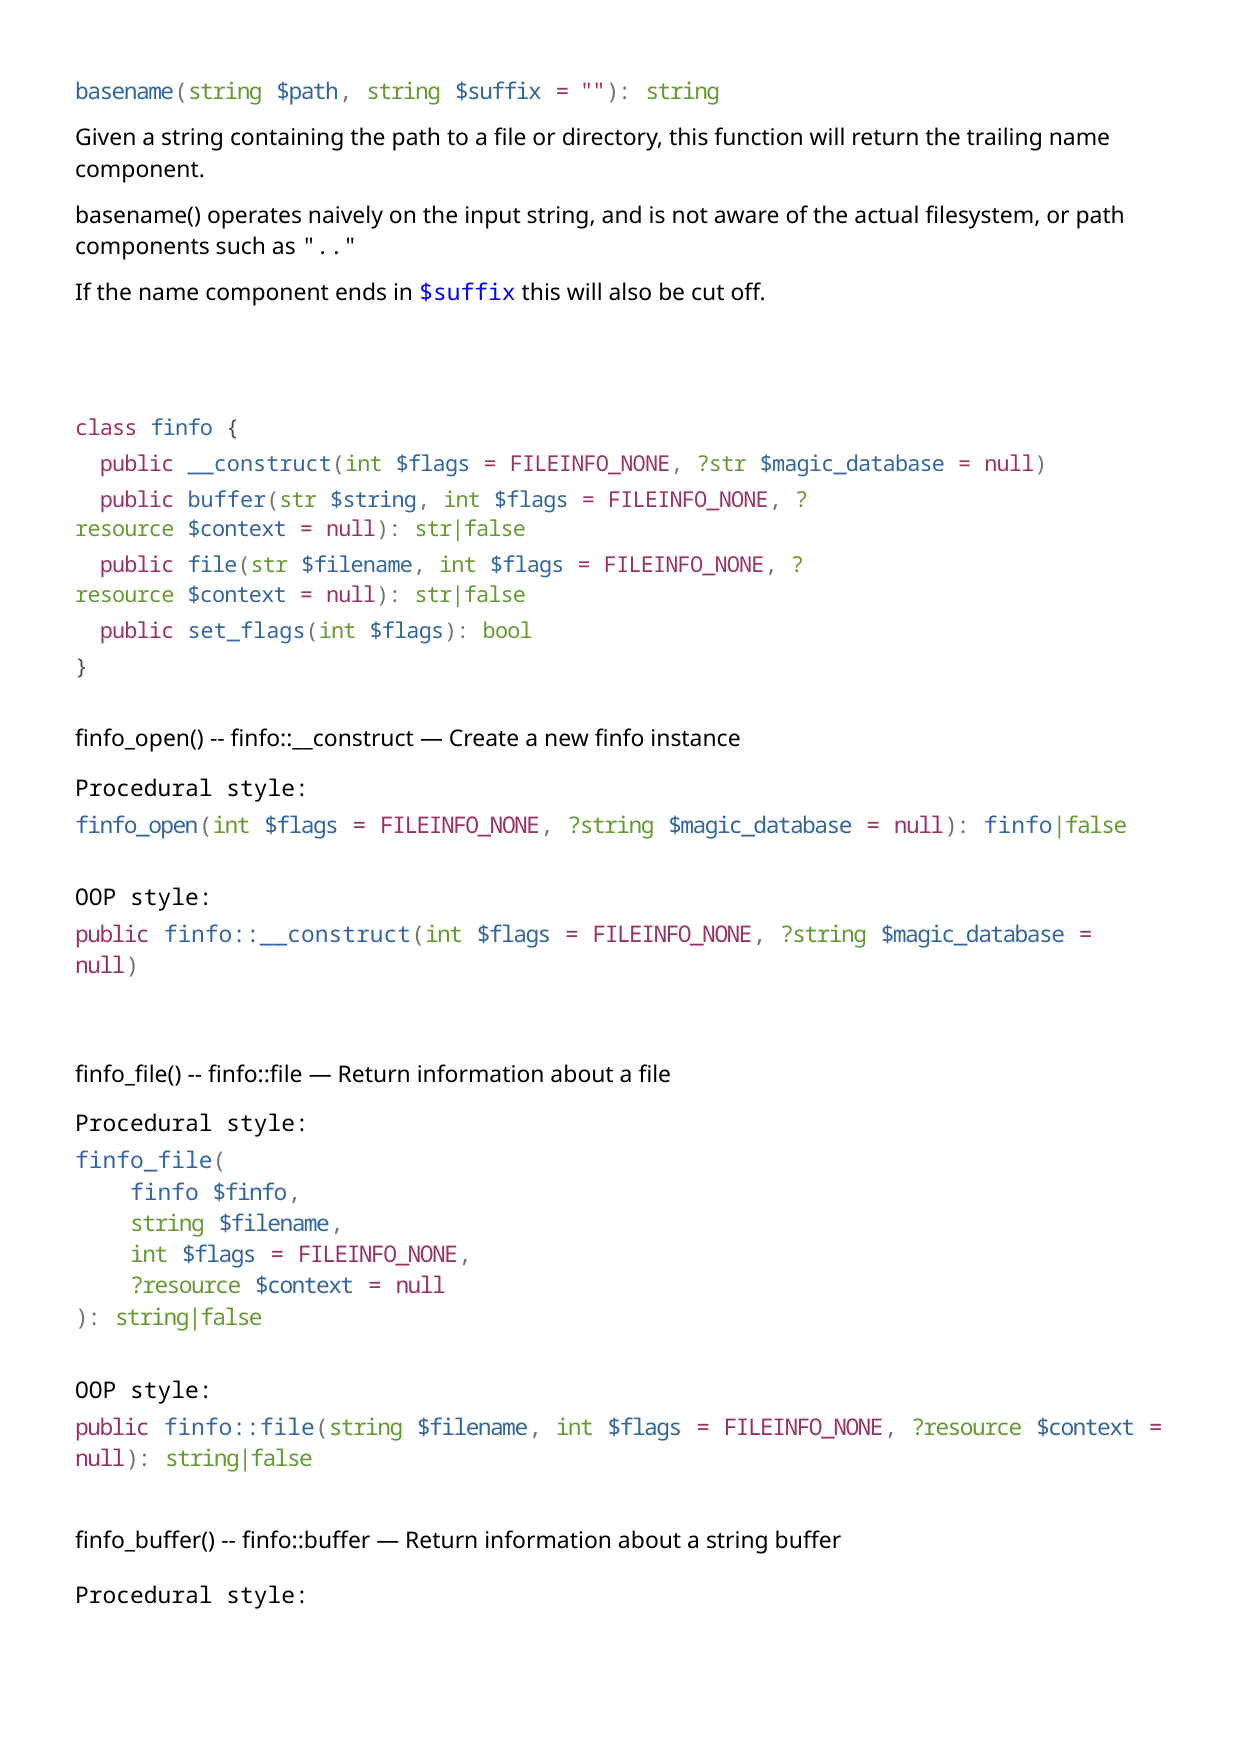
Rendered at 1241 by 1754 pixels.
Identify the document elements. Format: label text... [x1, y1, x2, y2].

text public finfo::file(string $filename, int $flags = FILEINFO_NONE, ?resource $context = null): string|false [75, 1411, 1166, 1473]
text finfo_open(int $flags = FILEINFO_NONE, ?string $magic_database = null): finfo|false [75, 809, 1166, 840]
text finfo_buffer() -- finfo::buffer — Return information about a string buffer [75, 1524, 1166, 1555]
text finfo_file( finfo $finfo, string $filename, int $flags = FILEINFO_NONE, ?resource $context = null ): string|false [75, 1144, 1166, 1332]
text basename() operates naively on the input string, and is not aware of the actual filesystem, or path components such as ".." [75, 199, 1166, 261]
text public buffer(str $string, int $flags = FILEINFO_NONE, ?resource $context = null): str|false [75, 483, 1166, 543]
text public file(str $filename, int $flags = FILEINFO_NONE, ?resource $context = null): str|false [75, 549, 1166, 609]
text Procedural style: [75, 771, 1166, 803]
text OOP style: [75, 880, 1166, 912]
text Procedural style: [75, 1107, 1166, 1138]
text finfo_file() -- finfo::file — Return information about a file [75, 1058, 1166, 1089]
text Procedural style: [75, 1579, 1166, 1611]
text public finfo::__construct(int $flags = FILEINFO_NONE, ?string $magic_database = null) [75, 918, 1166, 980]
text basename(string $path, string $suffix = ""): string [75, 75, 1166, 106]
text public set_flags(int $flags): bool [75, 615, 1166, 644]
text OOP style: [75, 1373, 1166, 1405]
text finfo_open() -- finfo::__construct — Create a new finfo instance [75, 722, 1166, 753]
text public __construct(int $flags = FILEINFO_NONE, ?str $magic_database = null) [75, 448, 1166, 477]
text class finfo { [75, 412, 1166, 442]
text } [75, 651, 1166, 680]
text Given a string containing the path to a file or directory, this function will return the trailing name component. [75, 121, 1166, 184]
text If the name component ends in $suffix this will also be cut off. [75, 276, 1166, 307]
